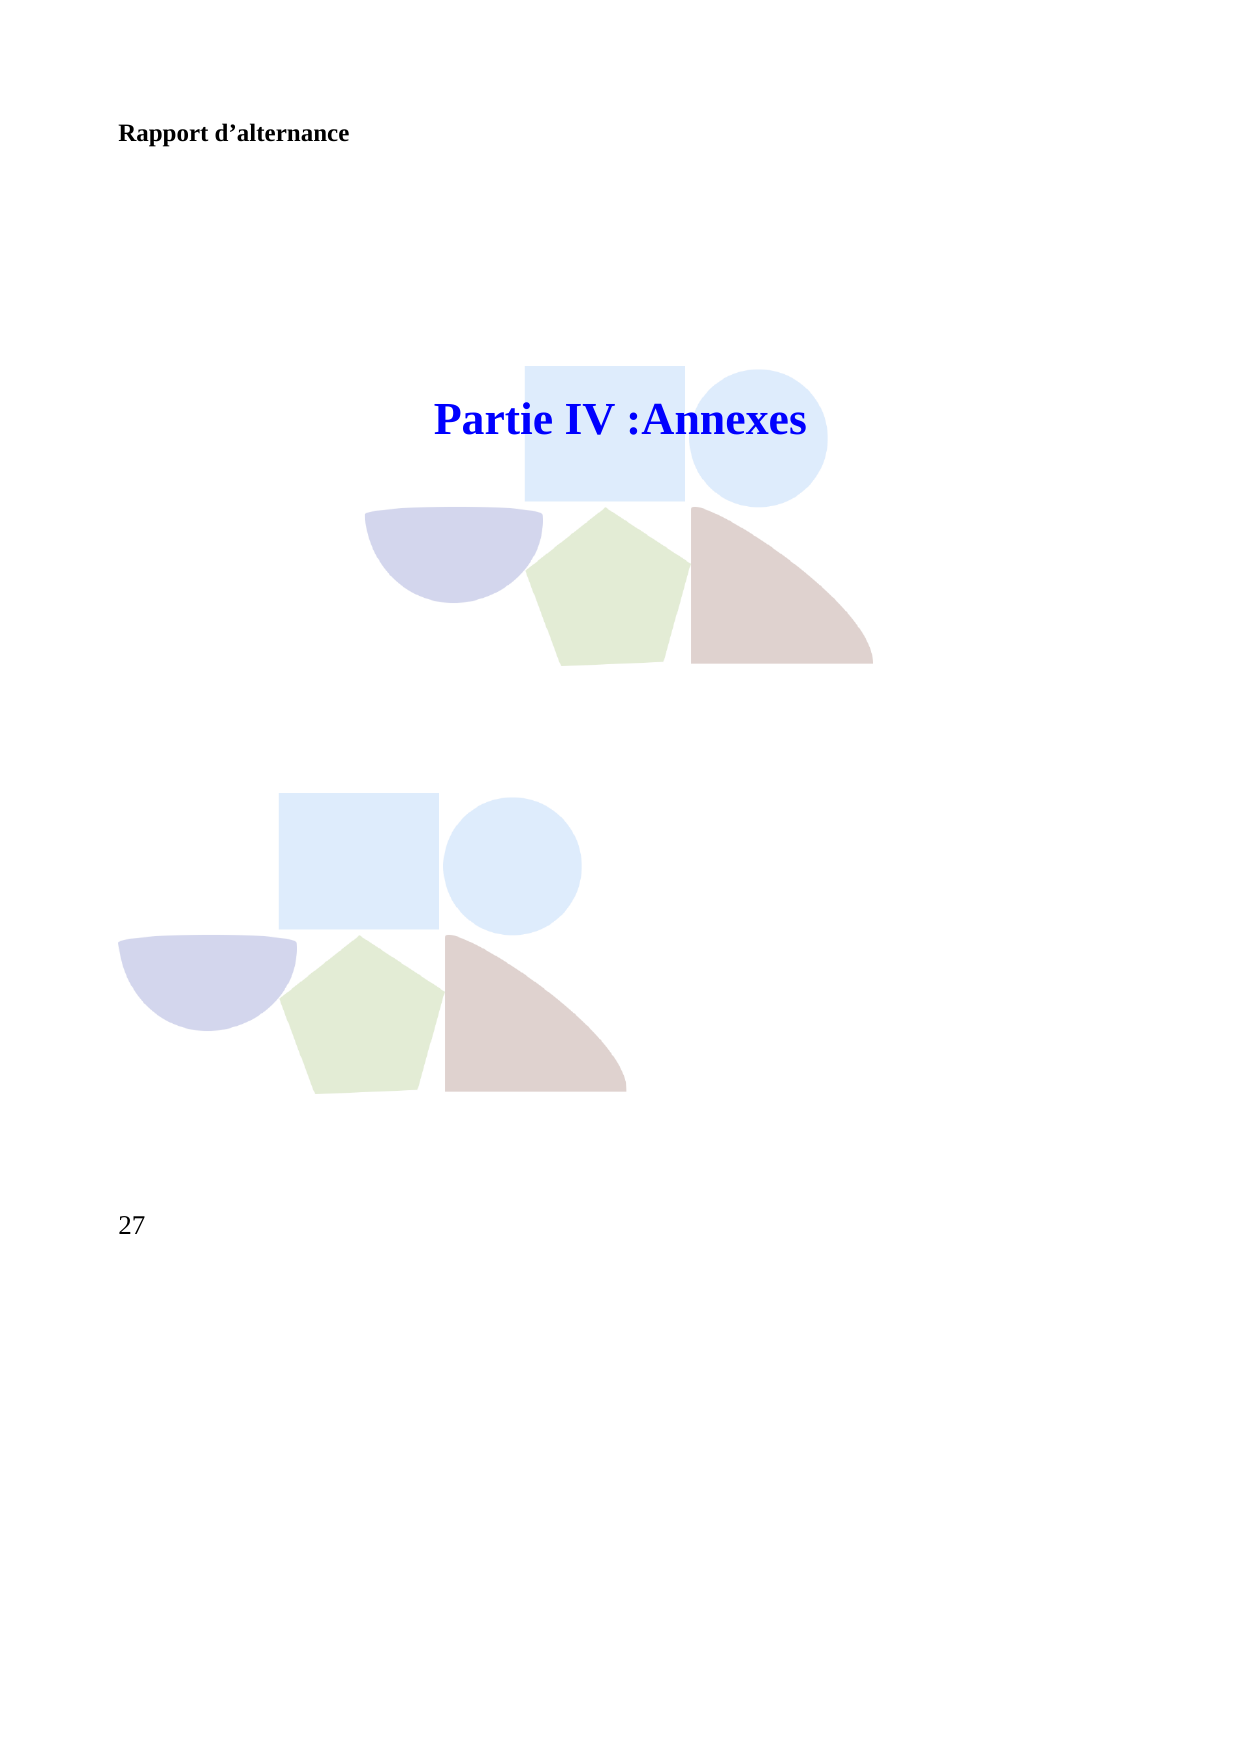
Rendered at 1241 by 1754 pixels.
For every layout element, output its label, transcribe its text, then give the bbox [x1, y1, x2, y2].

text Partie IV :Annexes [873, 392, 1122, 445]
text 28 [118, 1209, 1122, 1240]
picture [364, 366, 873, 666]
picture [118, 793, 627, 1094]
text Partie IV :Annexes [118, 392, 364, 445]
